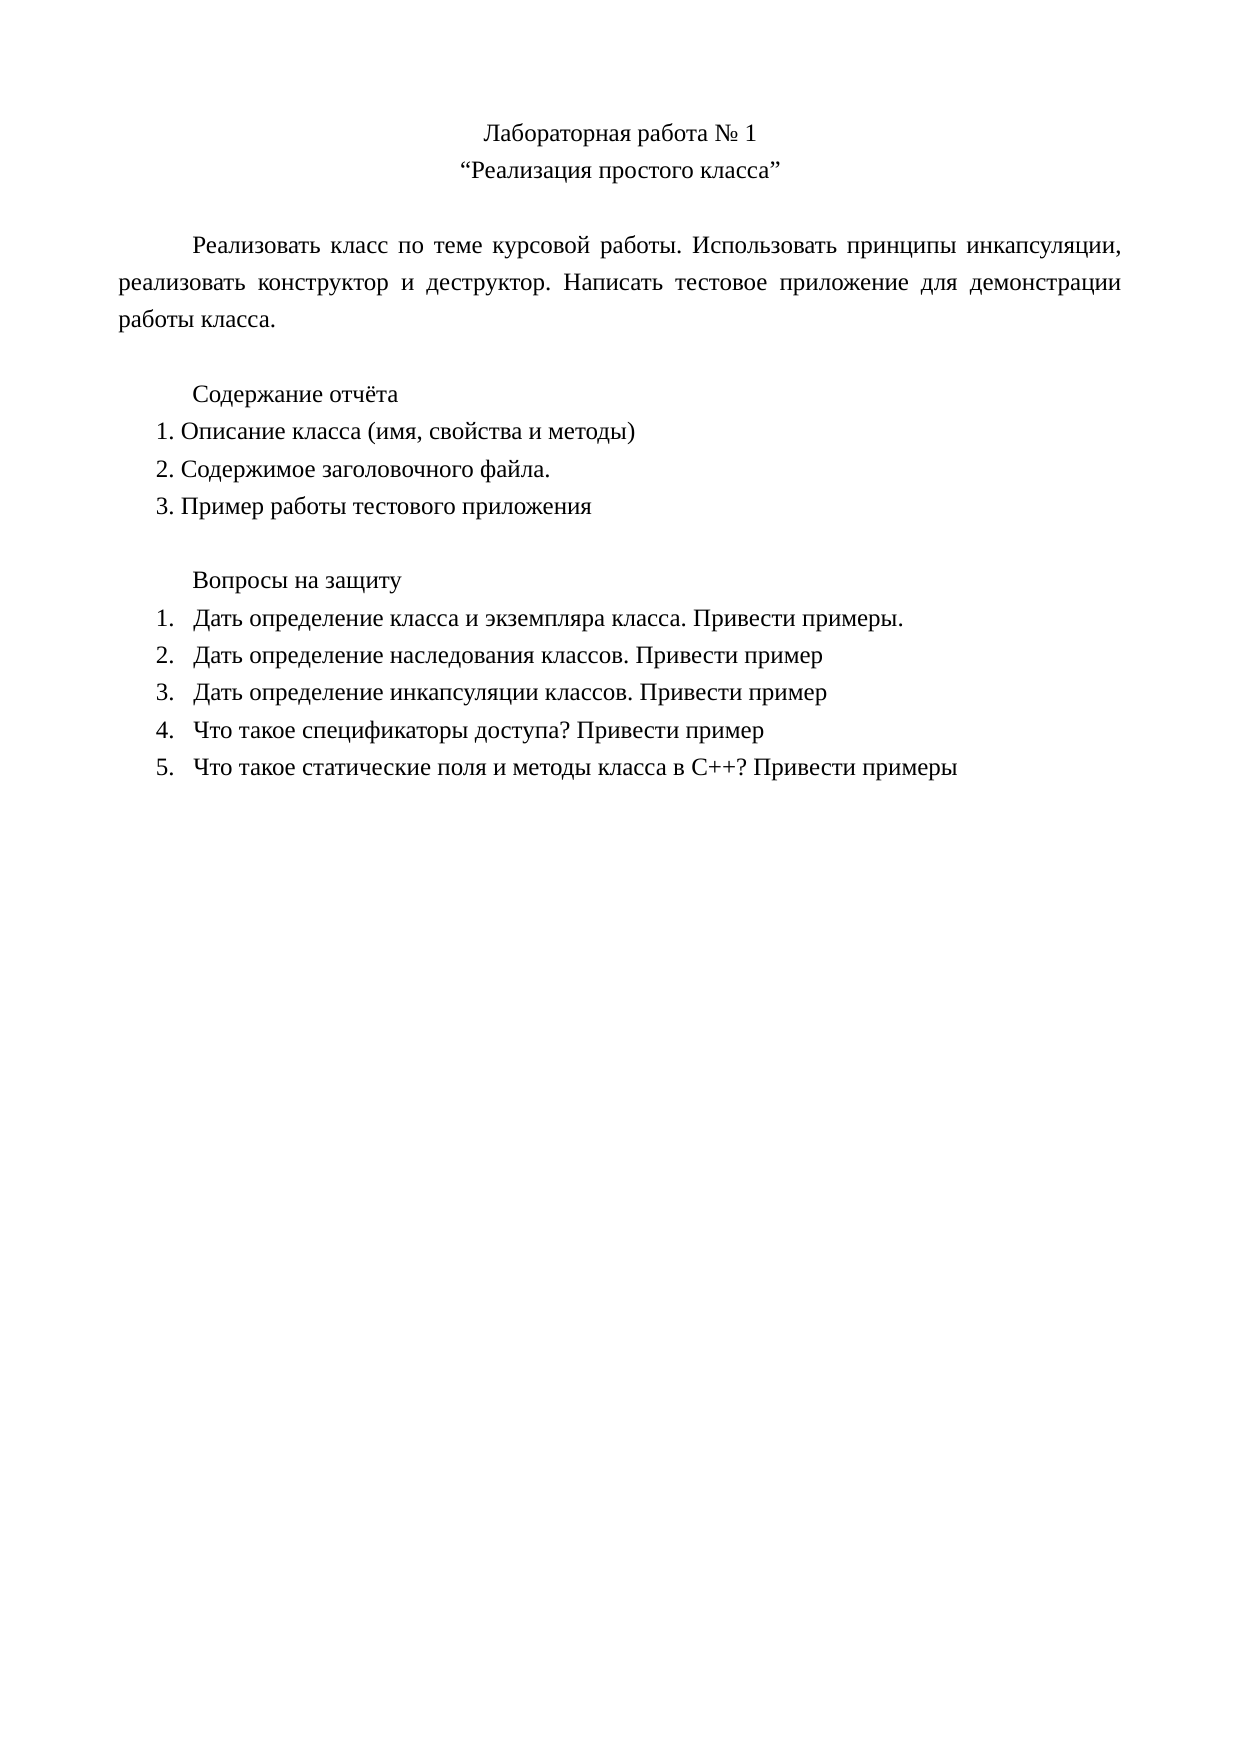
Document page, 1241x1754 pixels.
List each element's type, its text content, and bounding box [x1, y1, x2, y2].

list Дать определение наследования классов. Привести пример [156, 640, 1122, 669]
text Вопросы на защиту [118, 566, 1122, 594]
list Пример работы тестового приложения [156, 491, 1122, 520]
text Реализовать класс по теме курсовой работы. Использовать принципы инкапсуляции, реализовать конструктор и деструктор. Написать тестовое приложение для демонстрации работы класса. [118, 230, 1122, 333]
text “Реализация простого класса” [118, 155, 1122, 184]
text Лабораторная работа № 1 [118, 118, 1122, 147]
list Что такое спецификаторы доступа? Привести пример [156, 715, 1122, 743]
text Содержание отчёта [118, 379, 1122, 408]
list Дать определение инкапсуляции классов. Привести пример [156, 677, 1122, 706]
list Содержимое заголовочного файла. [156, 454, 1122, 482]
list Описание класса (имя, свойства и методы) [156, 416, 1122, 445]
list Что такое статические поля и методы класса в C++? Привести примеры [156, 752, 1122, 781]
list Дать определение класса и экземпляра класса. Привести примеры. [156, 603, 1122, 632]
